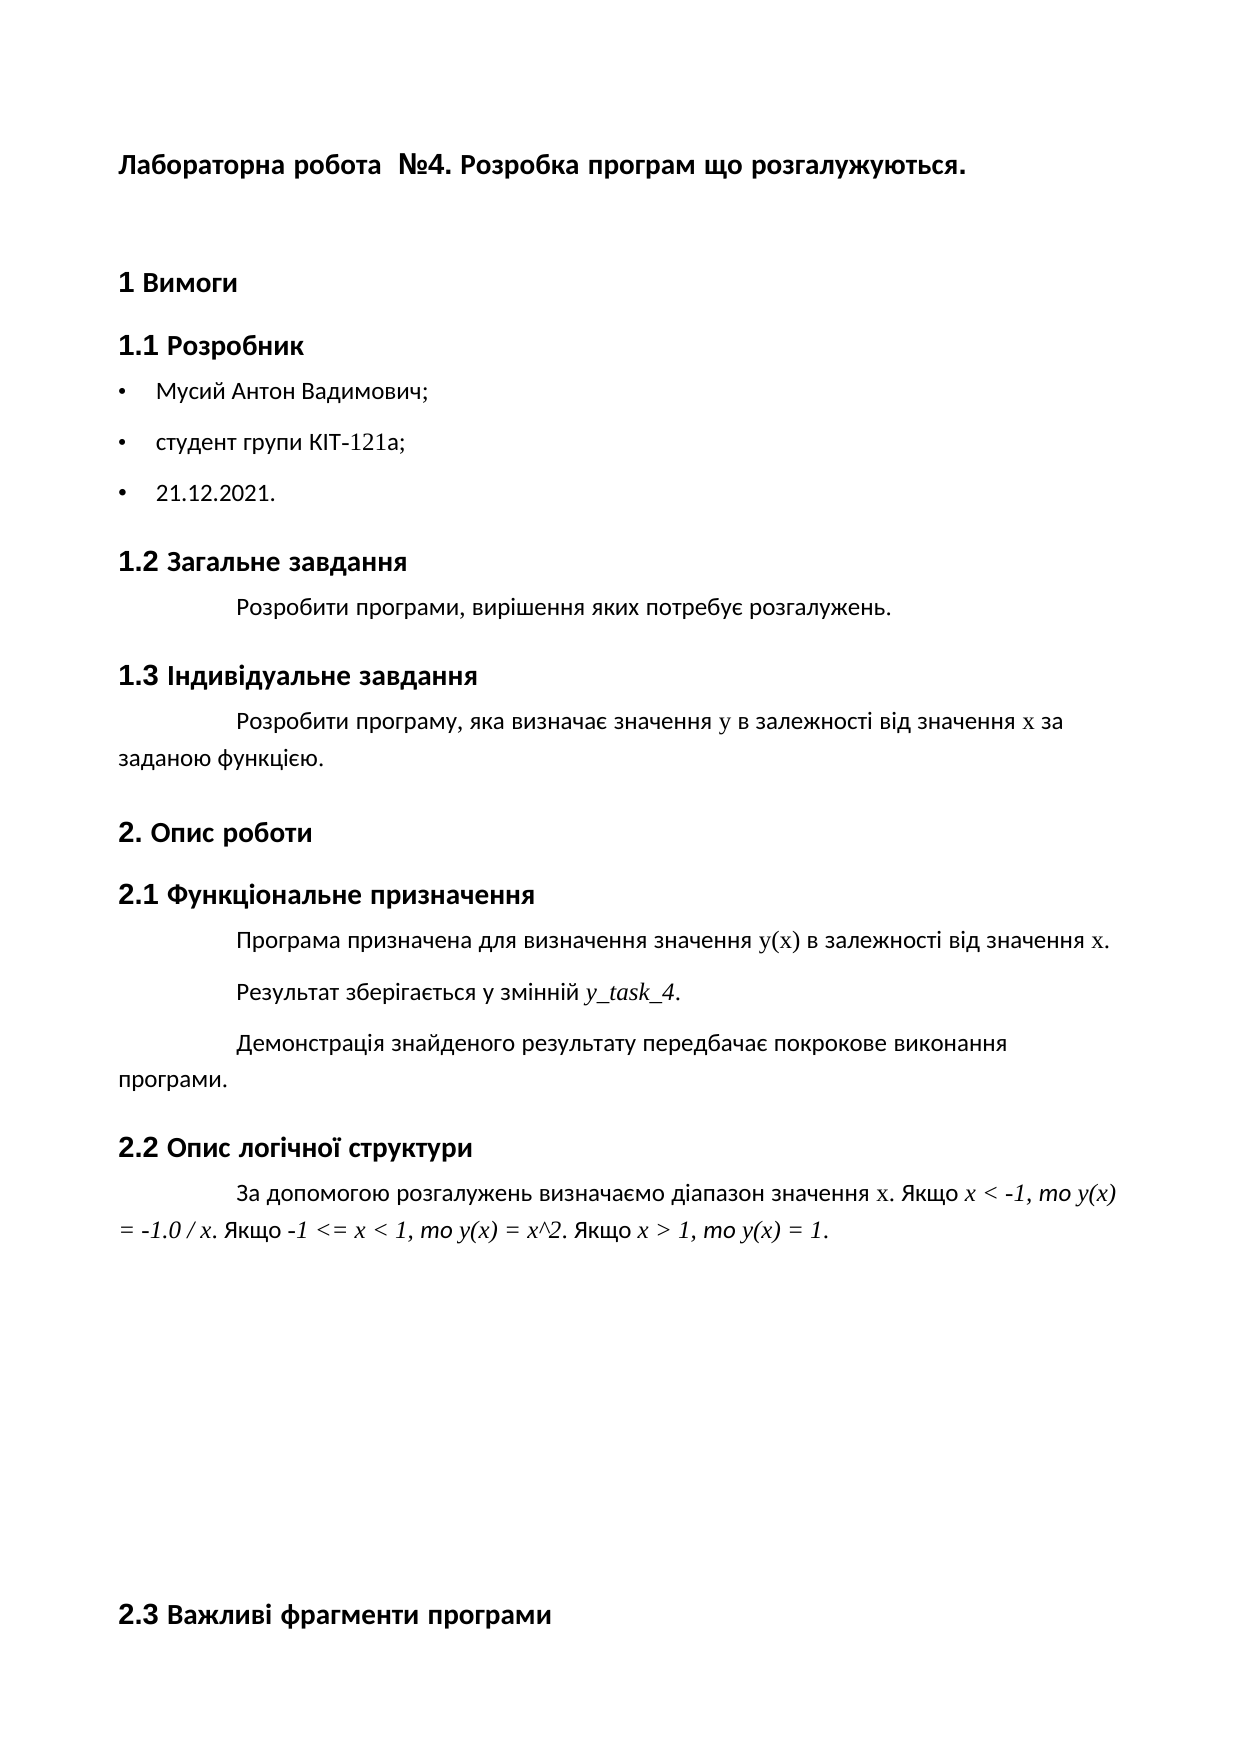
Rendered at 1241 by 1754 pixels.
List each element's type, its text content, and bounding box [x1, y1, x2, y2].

text 1.3 Індивідуальне завдання [118, 657, 1122, 693]
text 1.2 Загальне завдання [118, 543, 1122, 579]
text Розробити програми, вирішення яких потребує розгалужень. [118, 591, 1122, 622]
text 2.3 Важливі фрагменти програми [118, 1596, 1122, 1632]
text Розробити програму, яка визначає значення y в залежності від значення x за заданою функцією. [118, 705, 1122, 772]
list студент групи КІТ-121а; [81, 426, 1122, 457]
text 2.2 Опис логічної структури [118, 1129, 1122, 1165]
text 2.1 Функціональне призначення [118, 876, 1122, 912]
text Демонстрація знайденого результату передбачає покрокове виконання програми. [118, 1027, 1122, 1094]
text 1 Вимоги [118, 264, 1122, 300]
text Лабораторна робота №4. Розробка програм що розгалужуються. [118, 143, 1122, 183]
text 2. Опис роботи [118, 814, 1122, 849]
text За допомогою розгалужень визначаємо діапазон значення x. Якщо x < -1, то y(x) = -1.0 / x. Якщо -1 <= x < 1, то y(x) = x^2. Якщо x > 1, то y(x) = 1. [118, 1177, 1122, 1244]
list 21.12.2021. [81, 477, 1122, 508]
text Програма призначена для визначення значення y(x) в залежності від значення x. [118, 924, 1122, 955]
text Результат зберігається у змінній y_task_4. [118, 976, 1122, 1006]
text 1.1 Розробник [118, 327, 1122, 363]
list Мусий Антон Вадимович; [81, 375, 1122, 406]
